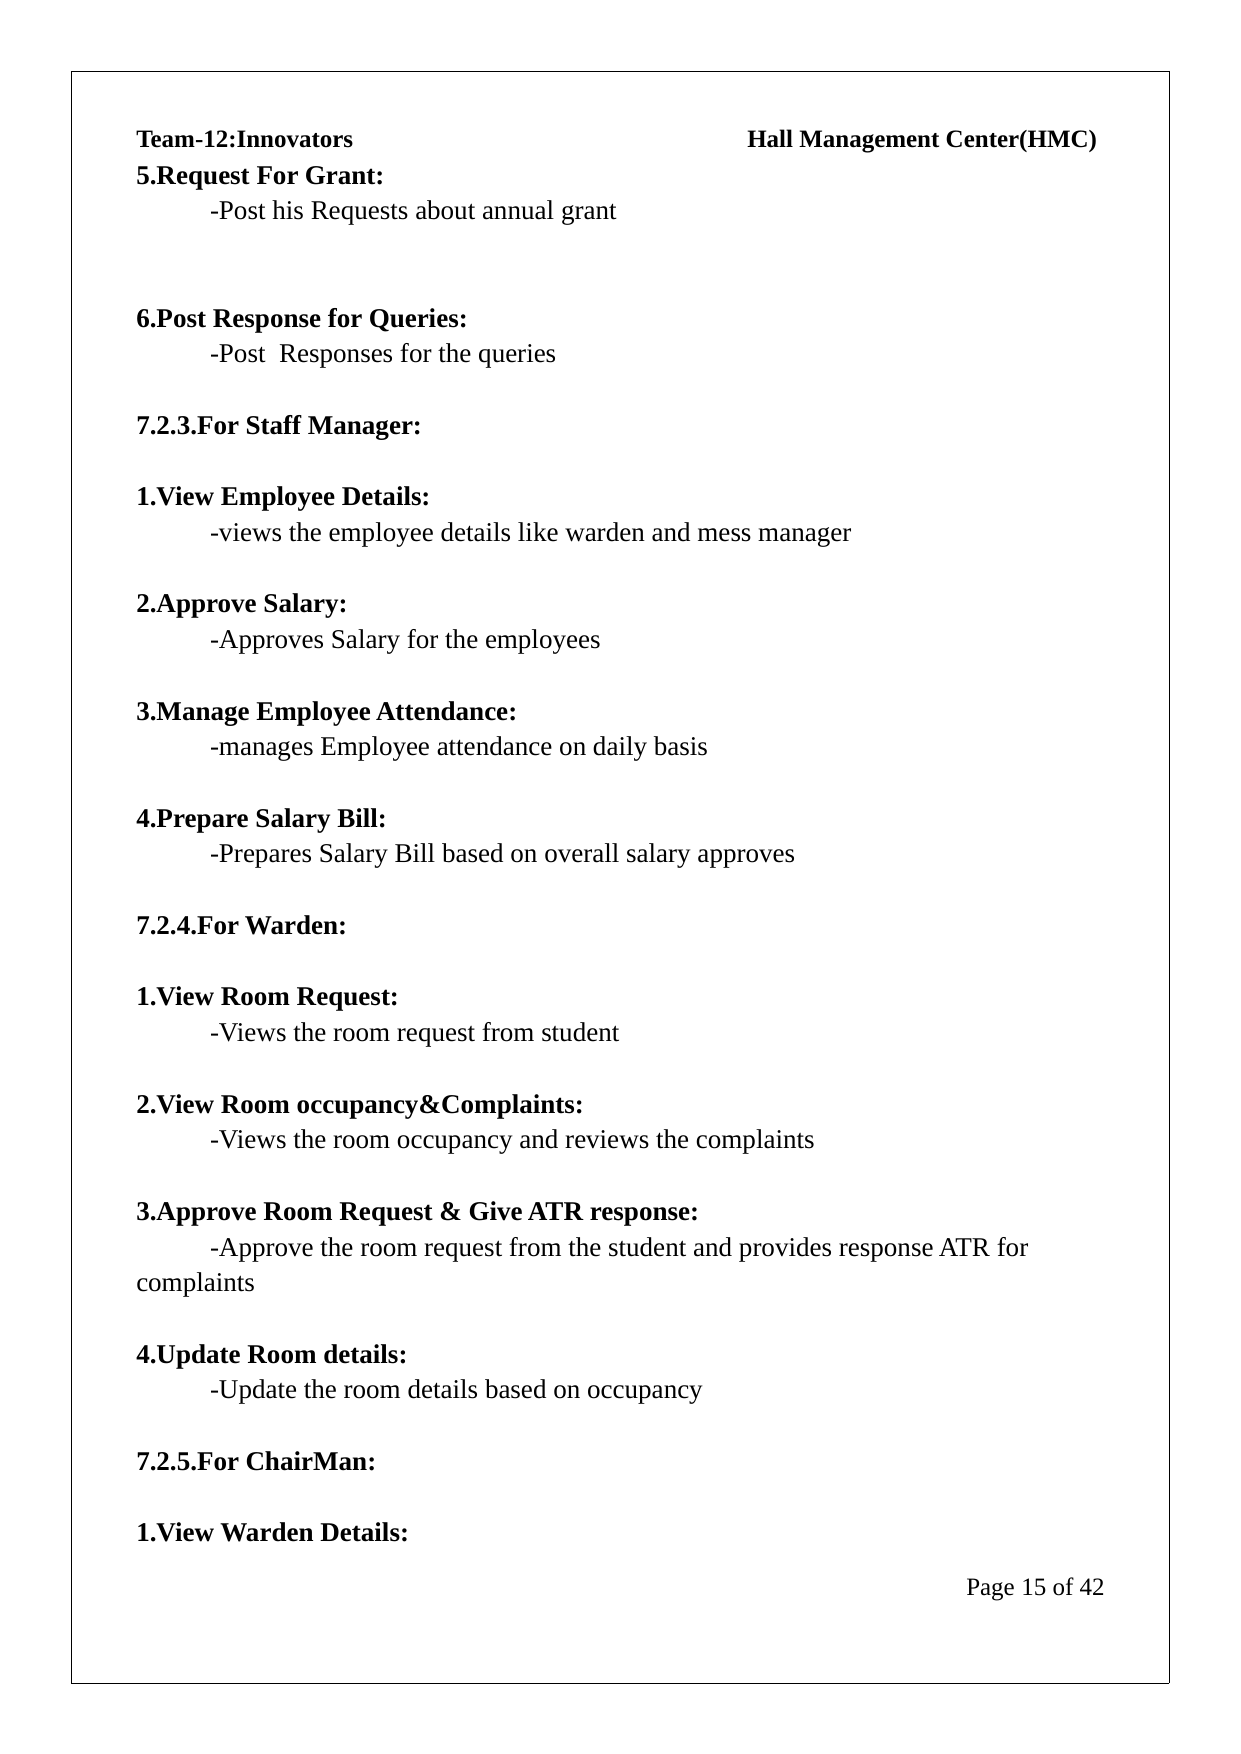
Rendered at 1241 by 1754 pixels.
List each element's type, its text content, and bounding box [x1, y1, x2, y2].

text -Approves Salary for the employees [136, 623, 1104, 654]
text -manages Employee attendance on daily basis [136, 730, 1104, 762]
text 4.Prepare Salary Bill: [136, 802, 1104, 833]
text 5.Request For Grant: [136, 159, 1104, 190]
text 6.Post Response for Queries: [136, 302, 1104, 333]
text -Post Responses for the queries [136, 337, 1104, 368]
text -Approve the room request from the student and provides response ATR for complaints [136, 1231, 1104, 1297]
text 2.View Room occupancy&Complaints: [136, 1088, 1104, 1119]
text -Views the room request from student [136, 1016, 1104, 1047]
text 2.Approve Salary: [136, 587, 1104, 619]
text 1.View Warden Details: [136, 1516, 1104, 1548]
text -views the employee details like warden and mess manager [136, 516, 1104, 547]
text 3.Manage Employee Attendance: [136, 695, 1104, 726]
text -Post his Requests about annual grant [136, 194, 1104, 226]
text 7.2.4.For Warden: [136, 909, 1104, 940]
text 3.Approve Room Request & Give ATR response: [136, 1195, 1104, 1226]
text 1.View Room Request: [136, 981, 1104, 1012]
text 1.View Employee Details: [136, 480, 1104, 511]
text -Prepares Salary Bill based on overall salary approves [136, 838, 1104, 869]
text 7.2.3.For Staff Manager: [136, 409, 1104, 440]
text 7.2.5.For ChairMan: [136, 1445, 1104, 1476]
text -Views the room occupancy and reviews the complaints [136, 1123, 1104, 1154]
text -Update the room details based on occupancy [136, 1373, 1104, 1405]
text 4.Update Room details: [136, 1338, 1104, 1369]
